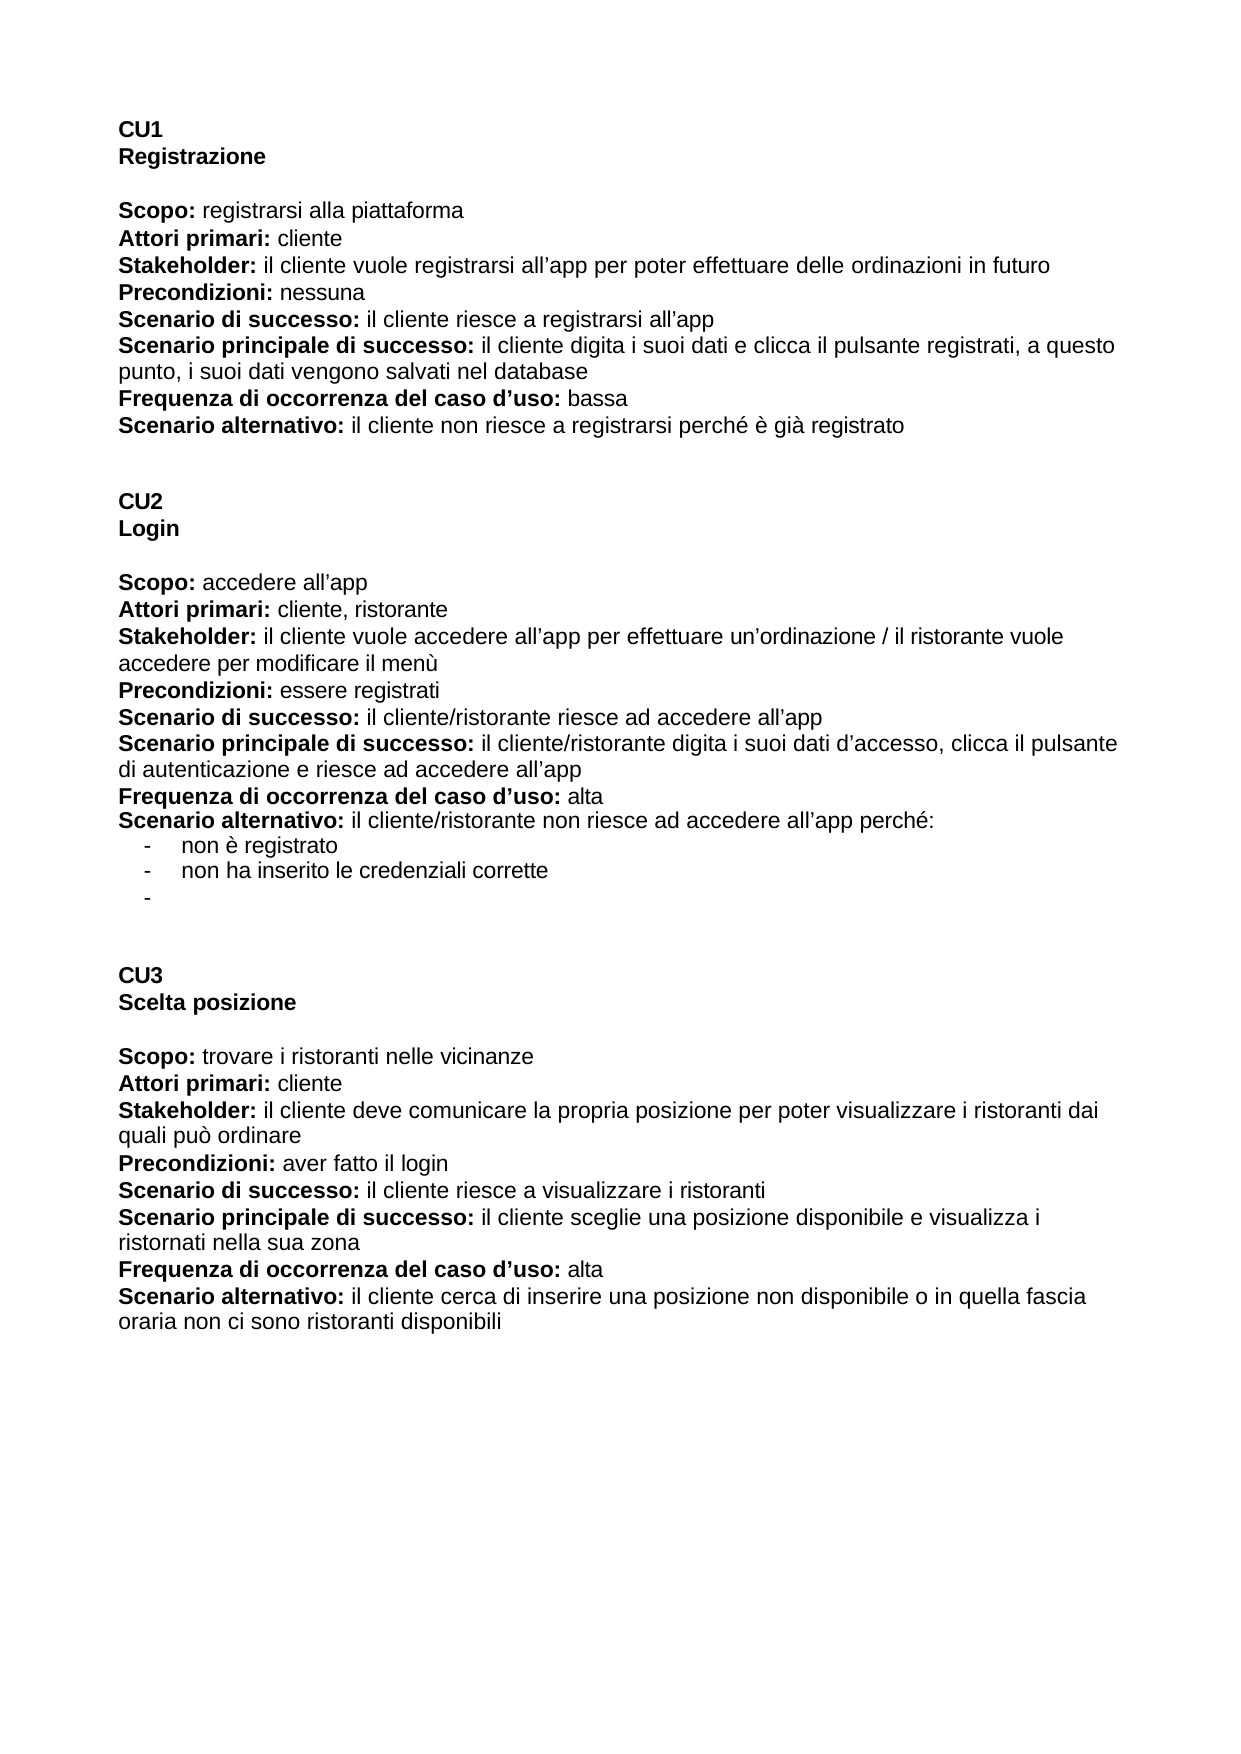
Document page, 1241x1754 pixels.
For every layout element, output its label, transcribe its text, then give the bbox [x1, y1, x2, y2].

text Scenario di successo: il cliente/ristorante riesce ad accedere all’app [118, 704, 1132, 730]
list non ha inserito le credenziali corrette [144, 858, 1132, 883]
text Registrazione [118, 143, 1132, 169]
text Scenario alternativo: il cliente non riesce a registrarsi perché è già registrato [118, 412, 1132, 438]
text Stakeholder: il cliente vuole accedere all’app per effettuare un’ordinazione / il ristorante vuole accedere per modificare il menù [118, 623, 1132, 676]
text CU3 [118, 962, 1132, 988]
text Scenario alternativo: il cliente cerca di inserire una posizione non disponibile o in quella fascia oraria non ci sono ristoranti disponibili [118, 1284, 1123, 1334]
text Attori primari: cliente [118, 1070, 1132, 1097]
text Stakeholder: il cliente deve comunicare la propria posizione per poter visualizzare i ristoranti dai quali può ordinare [118, 1099, 1123, 1149]
text Scelta posizione [118, 989, 1132, 1016]
text Scopo: trovare i ristoranti nelle vicinanze [118, 1043, 1132, 1070]
text CU2 [118, 488, 1132, 514]
text Scenario principale di successo: il cliente sceglie una posizione disponibile e visualizza i ristornati nella sua zona [118, 1205, 1116, 1255]
text CU1 [118, 116, 1132, 142]
list non è registrato [144, 833, 1132, 858]
text Login [118, 515, 1132, 541]
text Frequenza di occorrenza del caso d’uso: bassa [118, 385, 1132, 411]
text Stakeholder: il cliente vuole registrarsi all’app per poter effettuare delle ordinazioni in futuro [118, 252, 1132, 278]
text Attori primari: cliente [118, 224, 1132, 251]
text Frequenza di occorrenza del caso d’uso: alta [118, 783, 1132, 809]
text Frequenza di occorrenza del caso d’uso: alta [118, 1256, 1132, 1282]
text Scopo: accedere all’app [118, 569, 1132, 595]
text Scenario principale di successo: il cliente digita i suoi dati e clicca il pulsante registrati, a questo punto, i suoi dati vengono salvati nel database [118, 334, 1132, 384]
text Attori primari: cliente, ristorante [118, 596, 1132, 622]
text Scopo: registrarsi alla piattaforma [118, 197, 1132, 224]
text Precondizioni: aver fatto il login [118, 1150, 1132, 1176]
text Scenario di successo: il cliente riesce a visualizzare i ristoranti [118, 1177, 1132, 1203]
text Scenario principale di successo: il cliente/ristorante digita i suoi dati d’accesso, clicca il pulsante di autenticazione e riesce ad accedere all’app [118, 732, 1132, 782]
text Scenario di successo: il cliente riesce a registrarsi all’app [118, 306, 1132, 332]
text Precondizioni: essere registrati [118, 677, 1132, 703]
text Precondizioni: nessuna [118, 279, 1132, 305]
text Scenario alternativo: il cliente/ristorante non riesce ad accedere all’app perché: [118, 810, 1132, 833]
